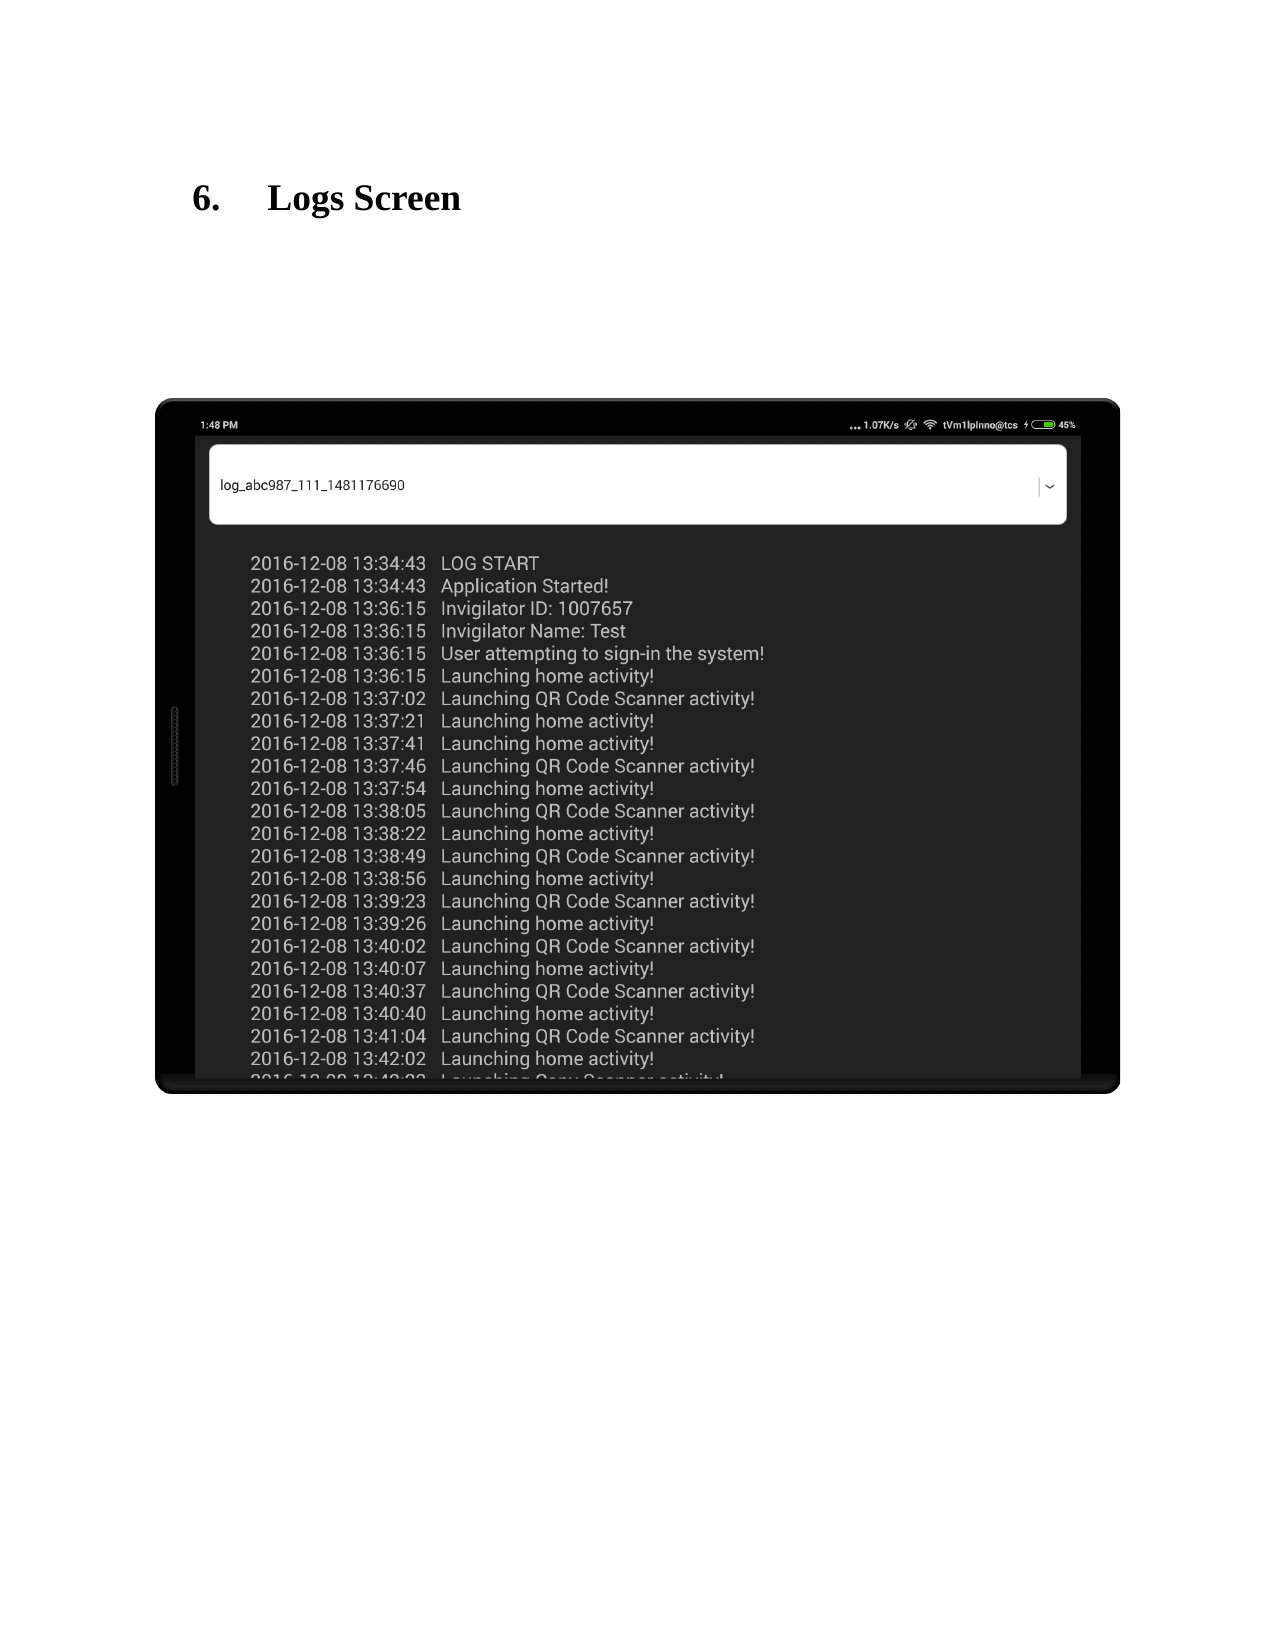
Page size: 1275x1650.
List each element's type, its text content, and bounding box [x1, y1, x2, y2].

picture [155, 398, 1121, 1094]
list Logs Screen [192, 176, 1157, 219]
